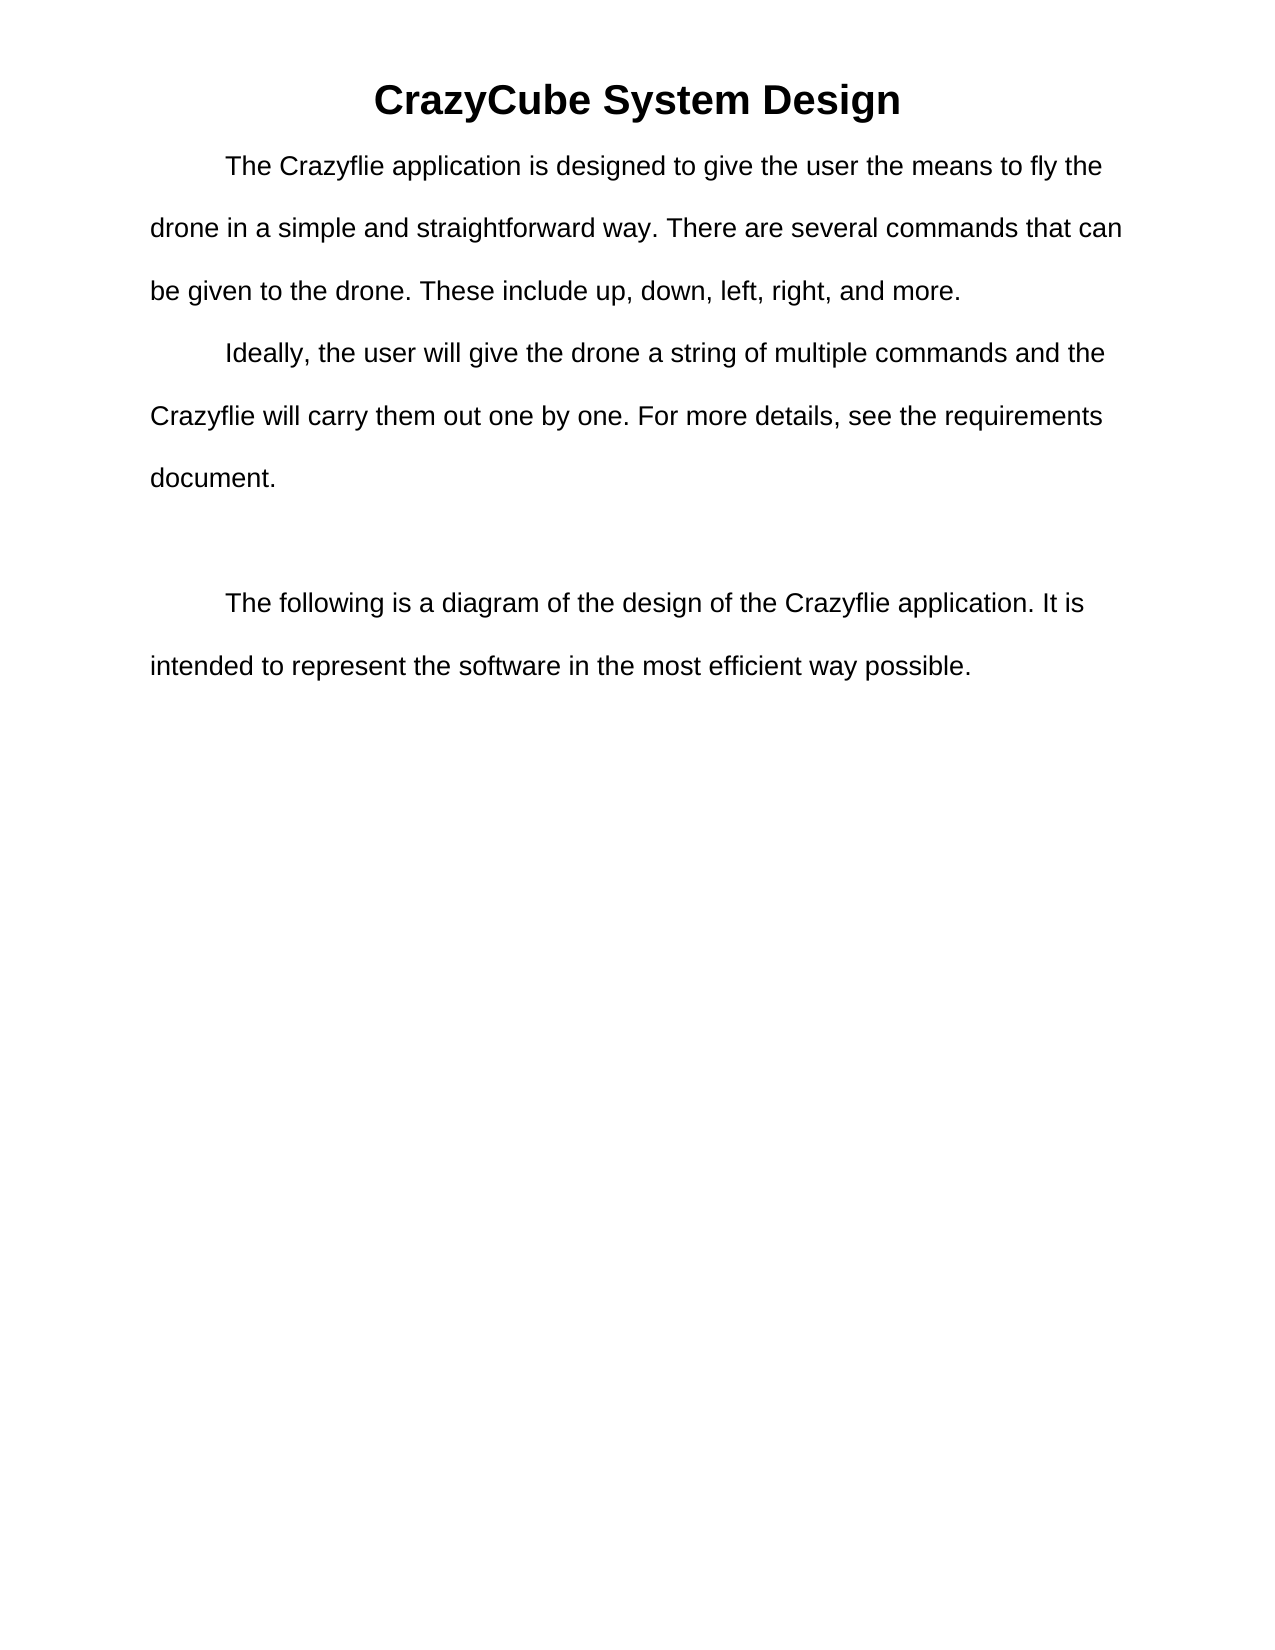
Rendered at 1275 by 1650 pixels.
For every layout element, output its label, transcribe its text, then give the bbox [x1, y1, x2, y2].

text The Crazyflie application is designed to give the user the means to fly the drone in a simple and straightforward way. There are several commands that can be given to the drone. These include up, down, left, right, and more. [150, 150, 1125, 306]
text Ideally, the user will give the drone a string of multiple commands and the Crazyflie will carry them out one by one. For more details, see the requirements document. [150, 337, 1125, 494]
text The following is a diagram of the design of the Crazyflie application. It is intended to represent the software in the most efficient way possible. [150, 587, 1125, 681]
